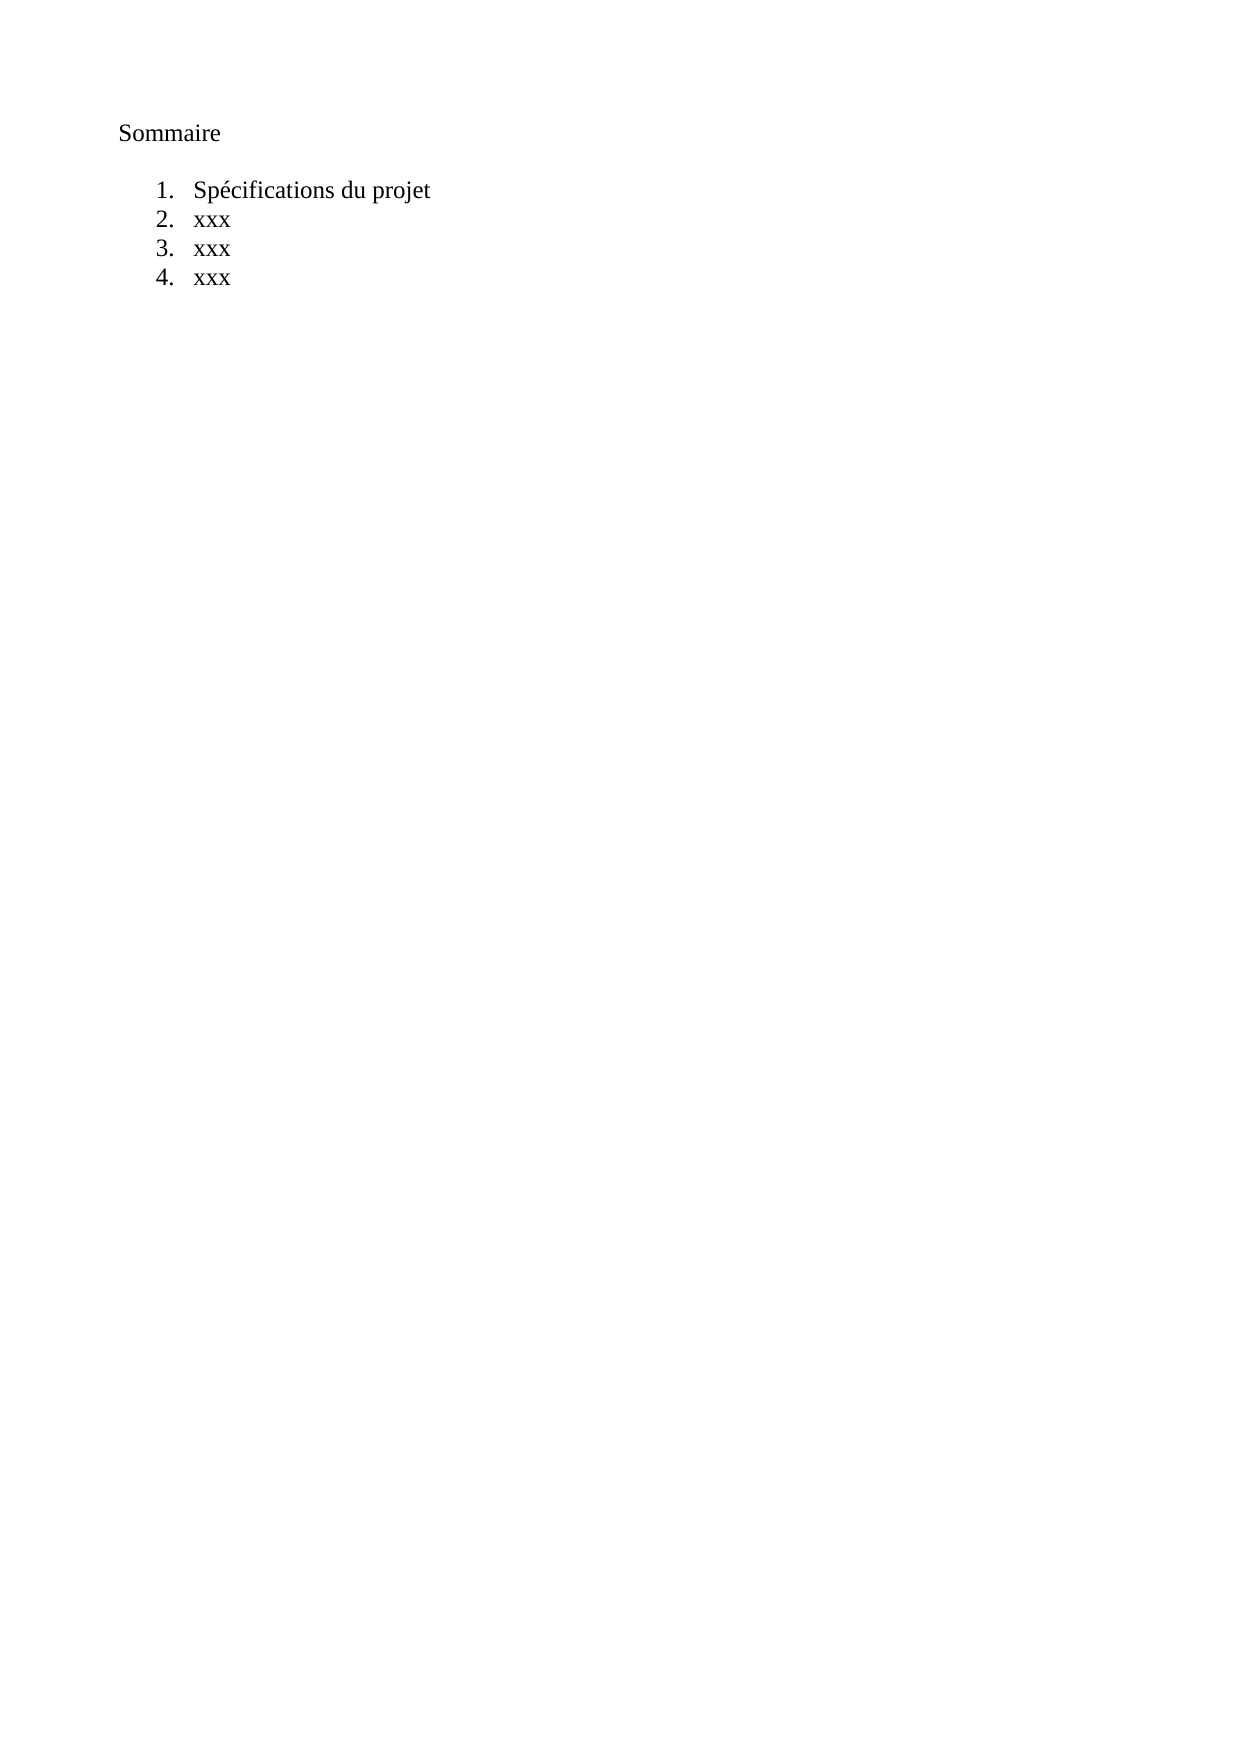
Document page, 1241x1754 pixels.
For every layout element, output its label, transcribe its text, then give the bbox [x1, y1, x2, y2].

list xxx [156, 233, 1122, 262]
list xxx [156, 204, 1122, 233]
list Spécifications du projet [156, 176, 1122, 204]
list xxx [156, 262, 1122, 291]
text Sommaire [118, 118, 1122, 147]
